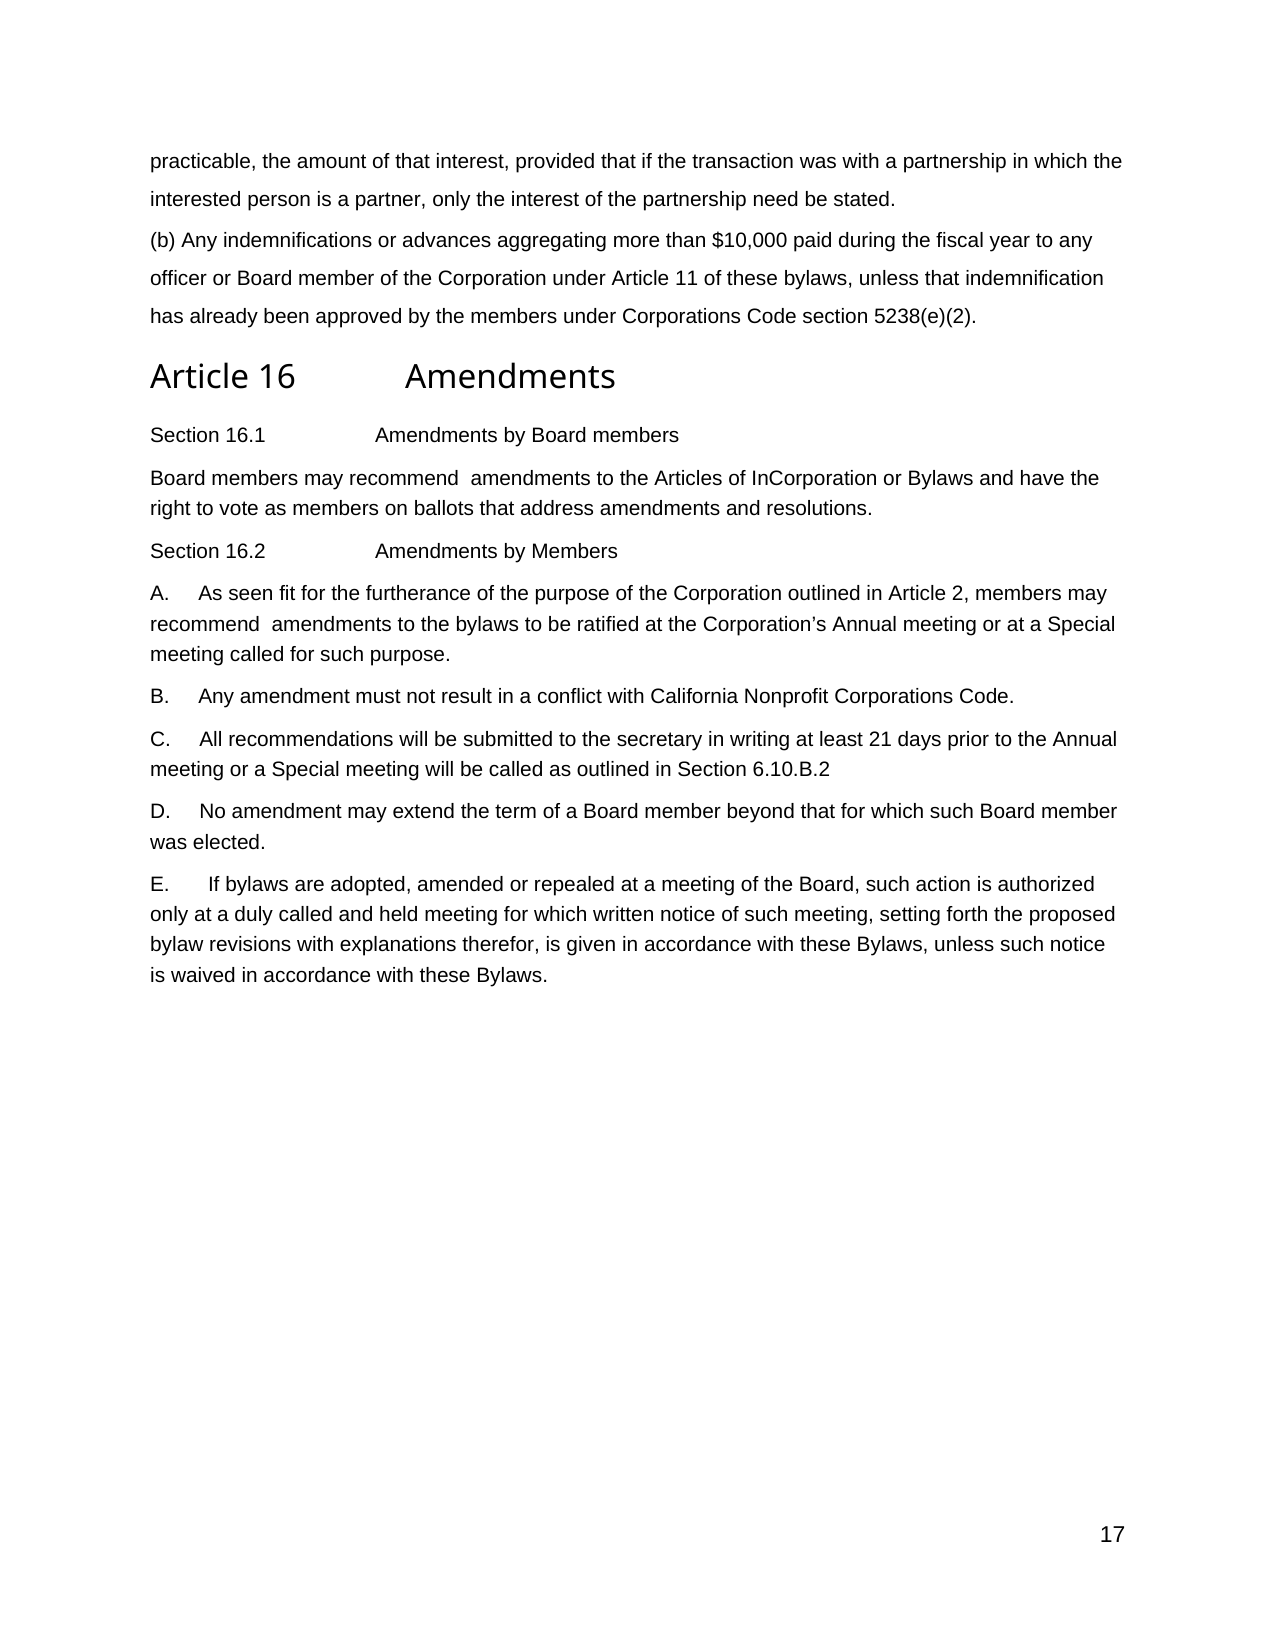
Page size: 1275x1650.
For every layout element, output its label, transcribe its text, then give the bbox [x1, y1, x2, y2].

text B. Any amendment must not result in a conflict with California Nonprofit Corporations Code. [150, 685, 1125, 708]
text C. All recommendations will be submitted to the secretary in writing at least 21 days prior to the Annual meeting or a Special meeting will be called as outlined in Section 6.10.B.2 [150, 727, 1125, 781]
text Section 16.2 Amendments by Members [150, 539, 1125, 563]
text (b) Any indemnifications or advances aggregating more than $10,000 paid during the fiscal year to any officer or Board member of the Corporation under Article 11 of these bylaws, unless that indemnification has already been approved by the members under Corporations Code section 5238(e)(2). [150, 228, 1125, 327]
text E. If bylaws are adopted, amended or repealed at a meeting of the Board, such action is authorized only at a duly called and held meeting for which written notice of such meeting, setting forth the proposed bylaw revisions with explanations therefor, is given in accordance with these Bylaws, unless such notice is waived in accordance with these Bylaws. [150, 873, 1125, 986]
text Section 16.1 Amendments by Board members [150, 424, 1125, 447]
text A. As seen fit for the furtherance of the purpose of the Corporation outlined in Article 2, members may recommend amendments to the bylaws to be ratified at the Corporation’s Annual meeting or at a Special meeting called for such purpose. [150, 582, 1125, 665]
text D. No amendment may extend the term of a Board member beyond that for which such Board member was elected. [150, 800, 1125, 853]
subtitle Article 16 Amendments [150, 353, 1125, 398]
text practicable, the amount of that interest, provided that if the transaction was with a partnership in which the interested person is a partner, only the interest of the partnership need be stated. [150, 150, 1125, 211]
text Board members may recommend amendments to the Articles of InCorporation or Bylaws and have the right to vote as members on ballots that address amendments and resolutions. [150, 467, 1125, 520]
